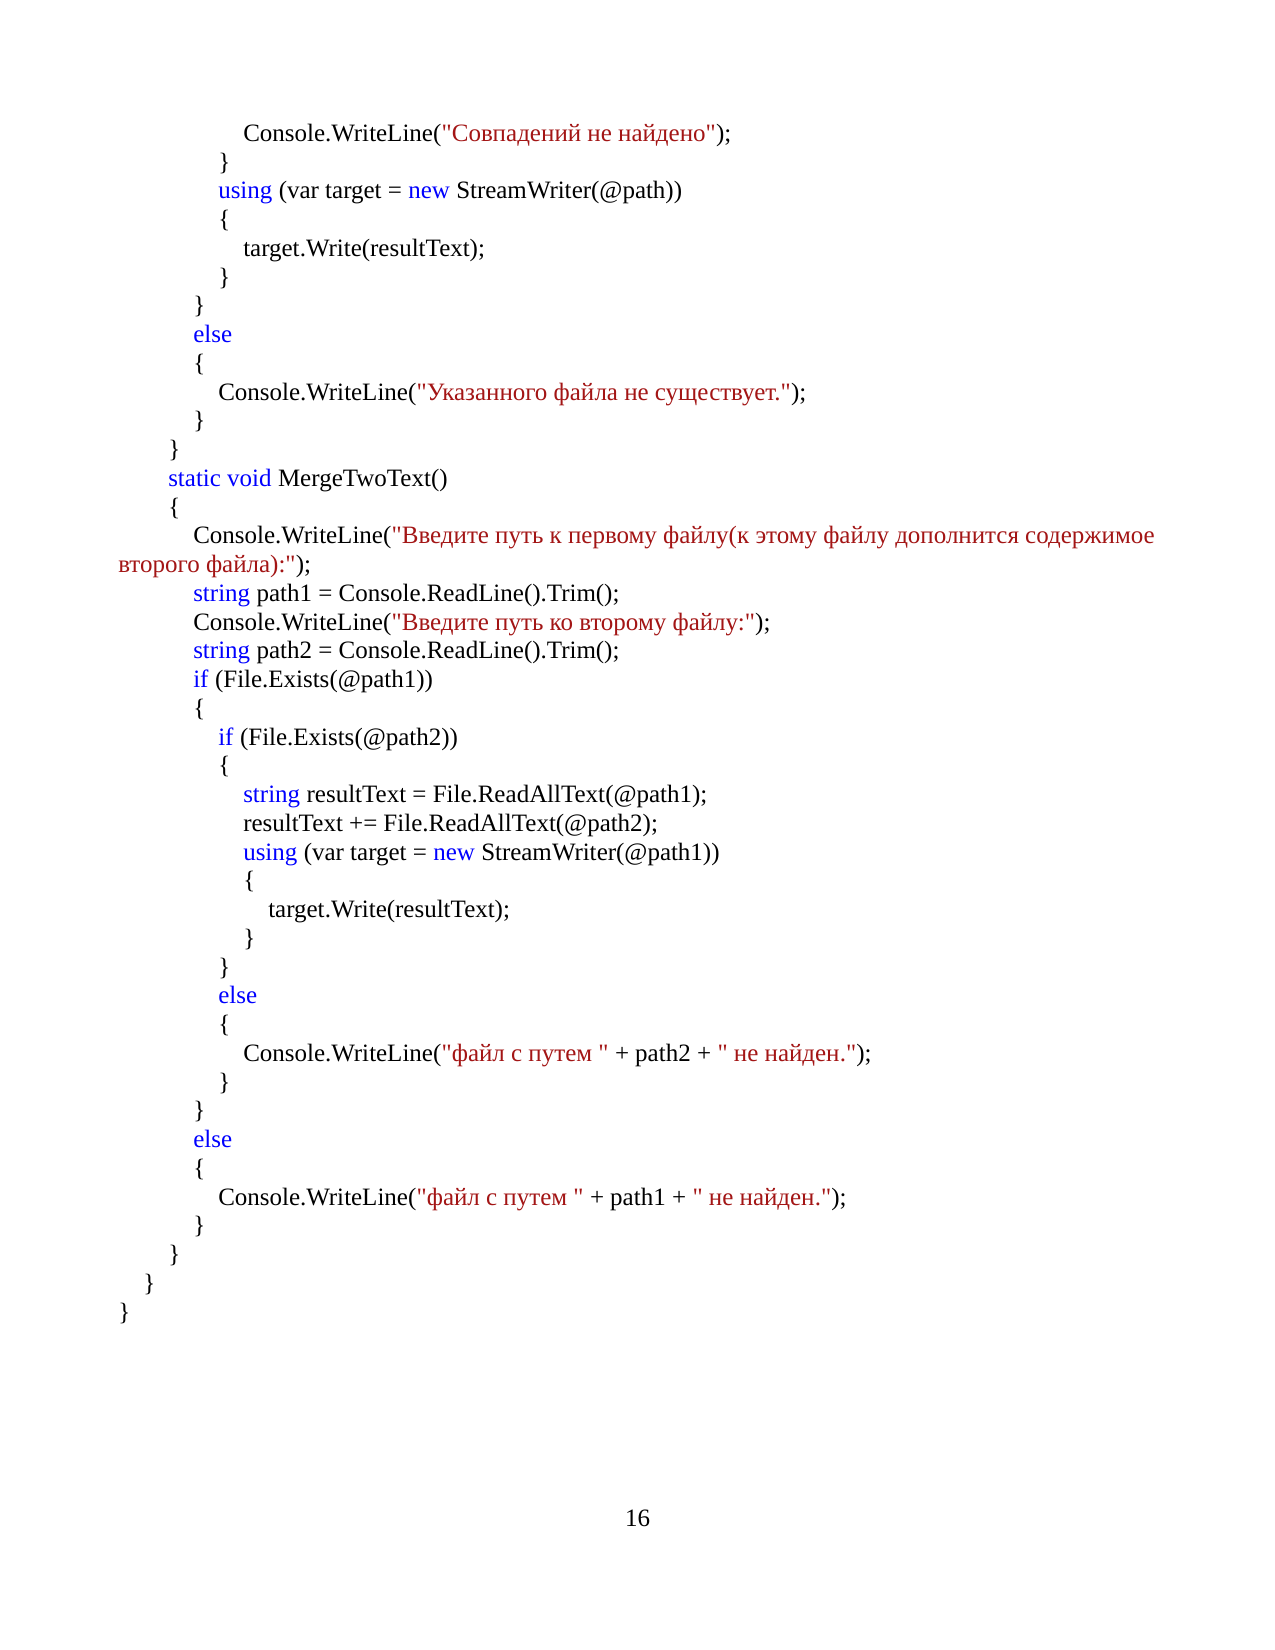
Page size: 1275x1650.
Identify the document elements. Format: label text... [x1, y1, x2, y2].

text Console.WriteLine("Совпадений не найдено"); } using (var target = new StreamWriter(@path)) { target.Write(resultText); } } else { Console.WriteLine("Указанного файла не существует."); } } static void MergeTwoText() { Console.WriteLine("Введите путь к первому файлу(к этому файлу дополнится содержимое второго файла):"); string path1 = Console.ReadLine().Trim(); Console.WriteLine("Введите путь ко второму файлу:"); string path2 = Console.ReadLine().Trim(); if (File.Exists(@path1)) { if (File.Exists(@path2)) { string resultText = File.ReadAllText(@path1); resultText += File.ReadAllText(@path2); using (var target = new StreamWriter(@path1)) { target.Write(resultText); } } else { Console.WriteLine("файл с путем " + path2 + " не найден."); } } else { Console.WriteLine("файл с путем " + path1 + " не найден."); } } } } [118, 118, 1157, 1326]
